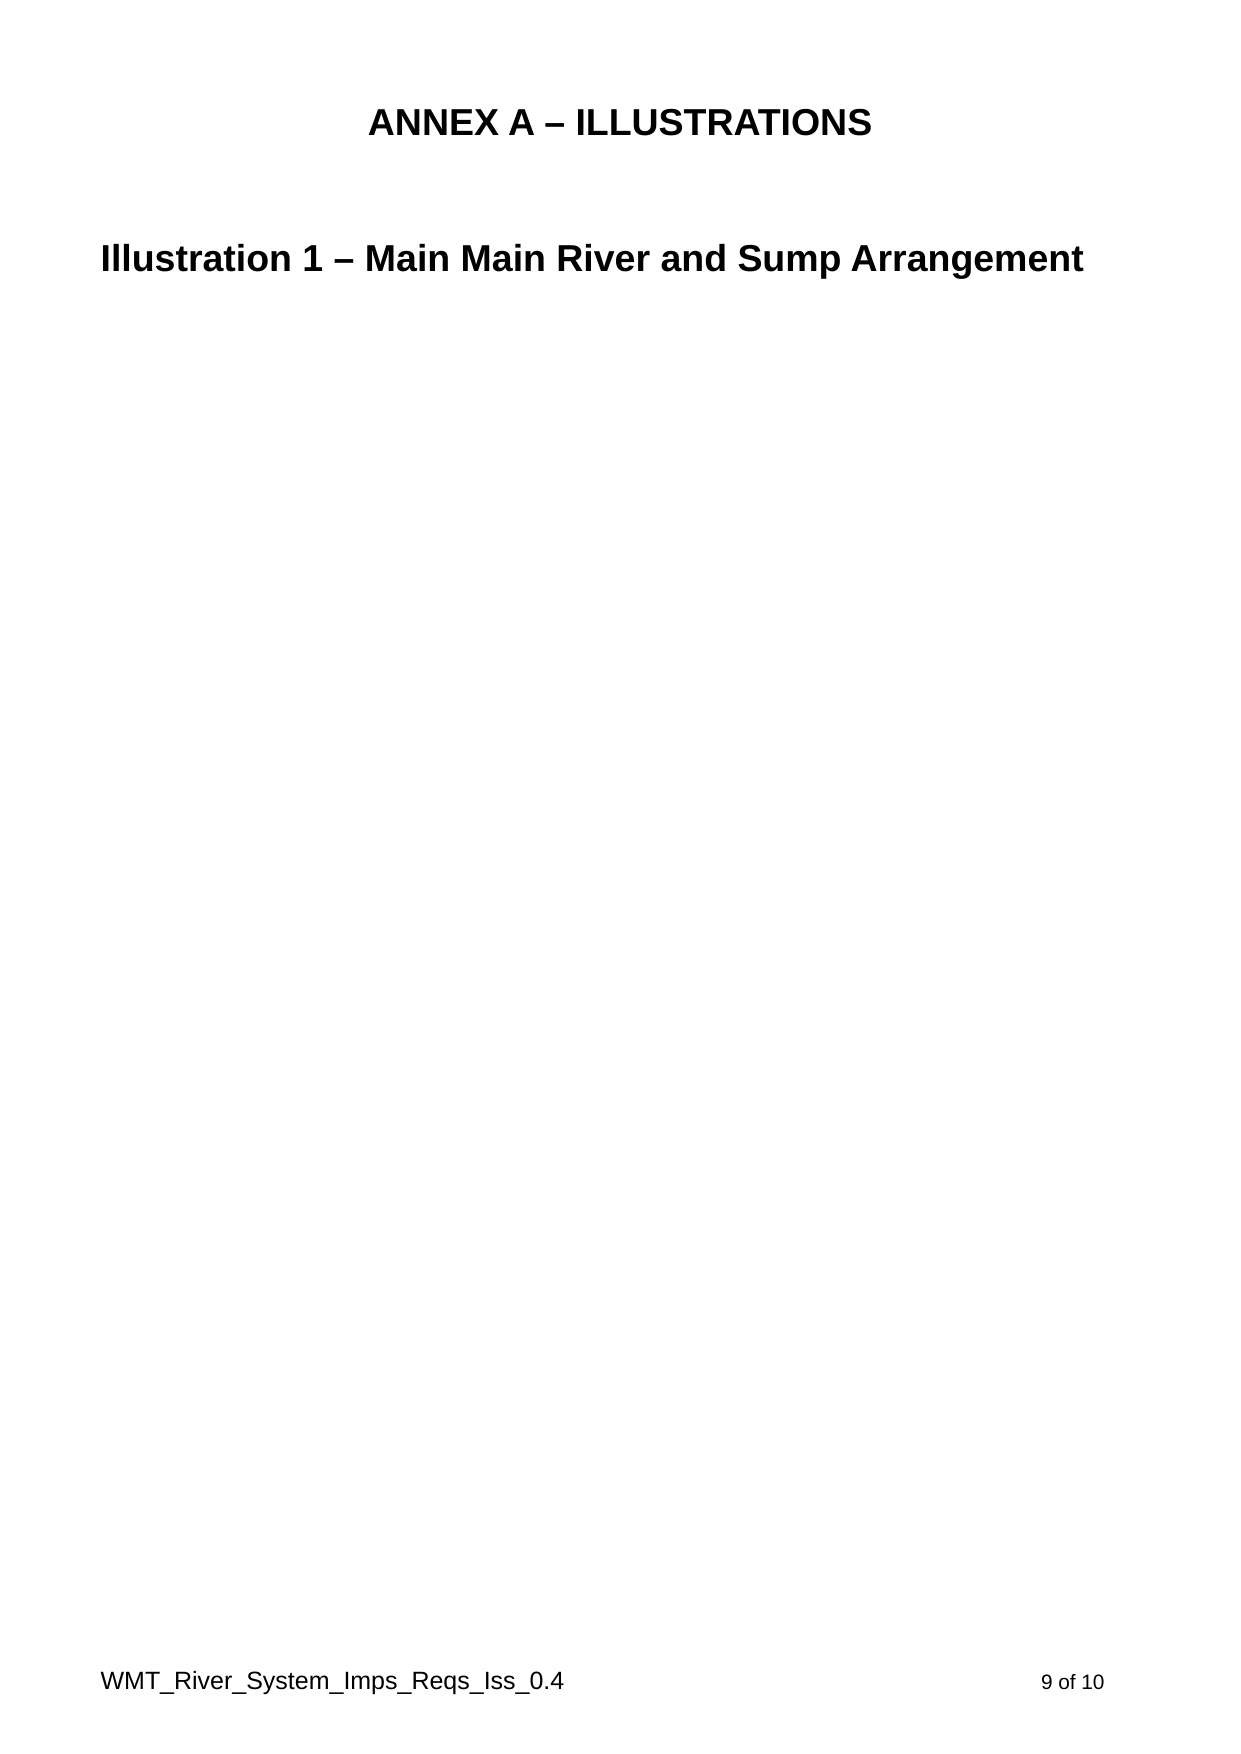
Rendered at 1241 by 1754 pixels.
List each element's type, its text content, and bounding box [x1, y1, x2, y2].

text ANNEX A – ILLUSTRATIONS [100, 100, 1140, 143]
text Illustration 1 – Main Main River and Sump Arrangement [100, 236, 1140, 279]
